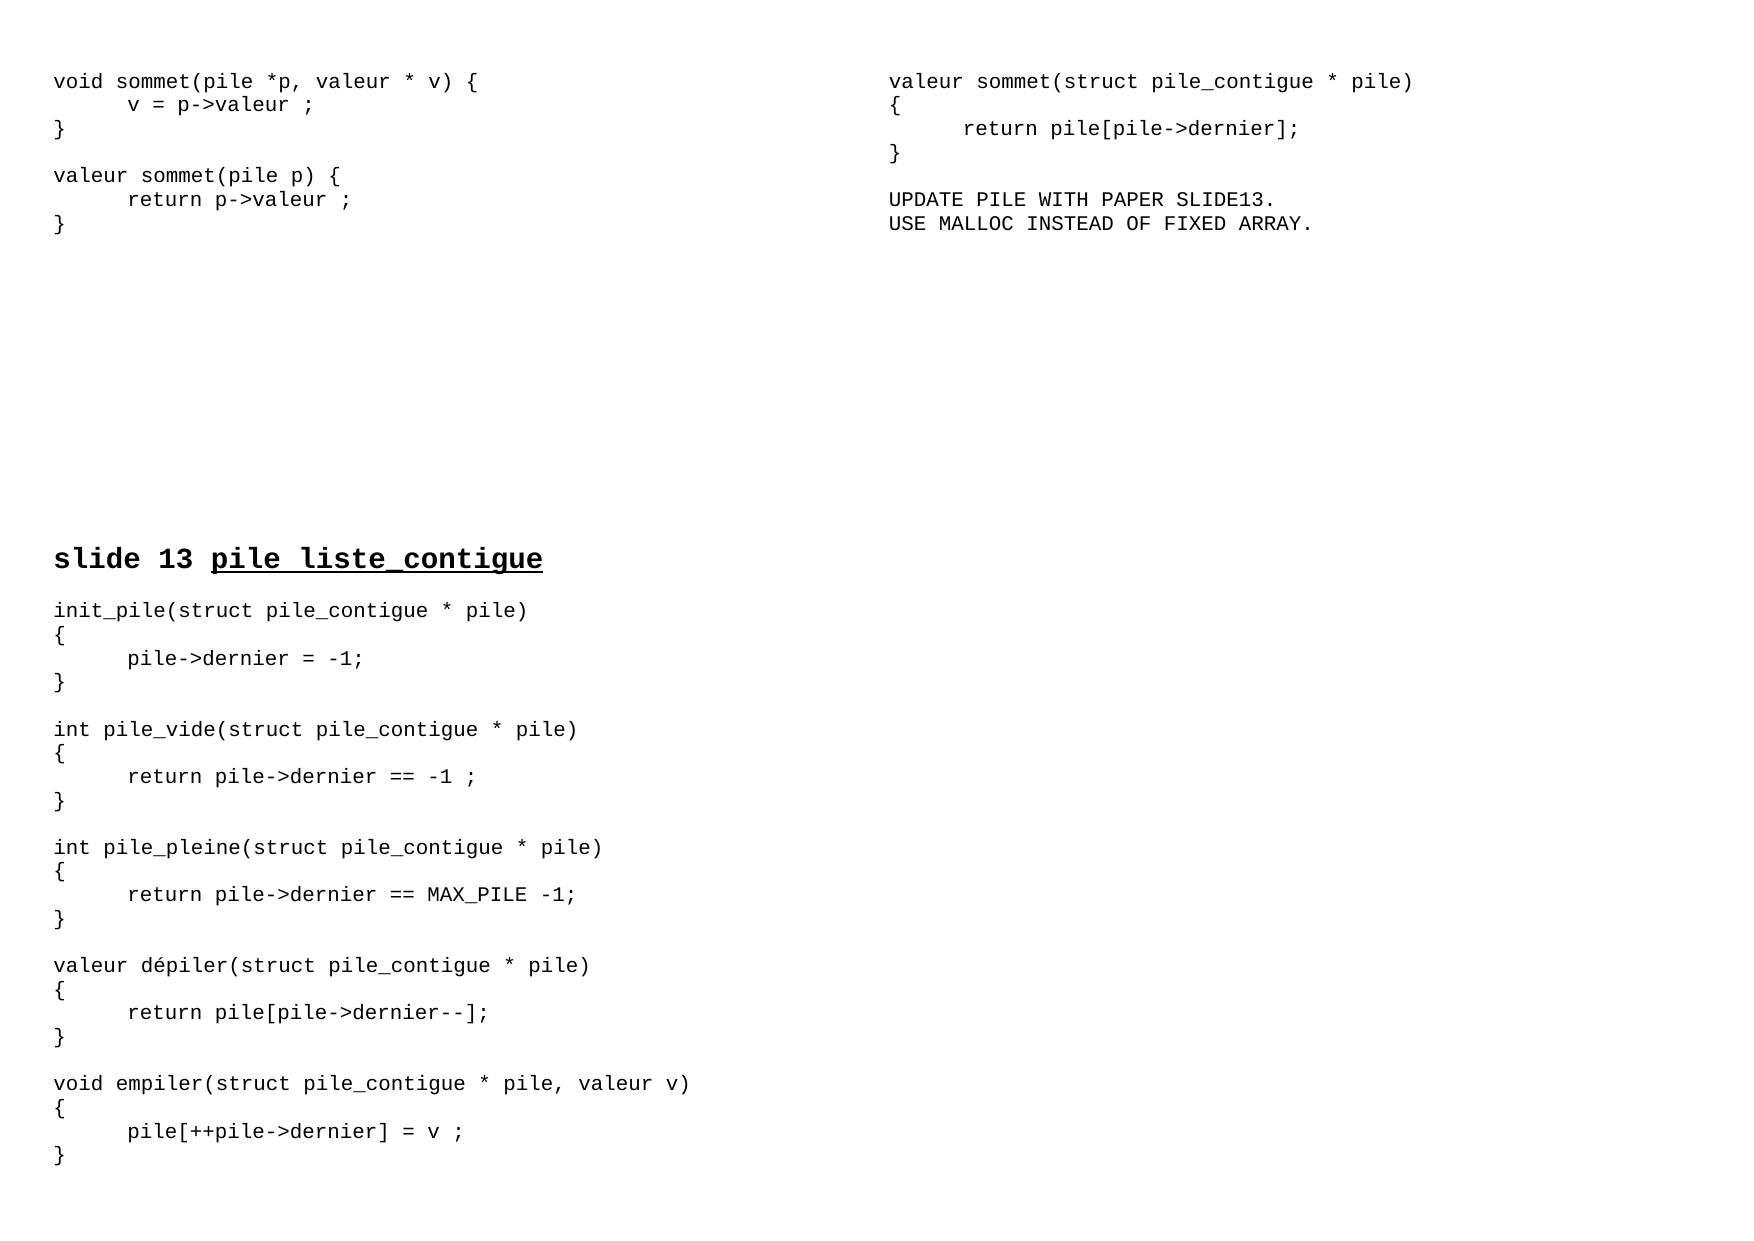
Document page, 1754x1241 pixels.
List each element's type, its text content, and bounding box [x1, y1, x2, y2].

text USE MALLOC INSTEAD OF FIXED ARRAY. [889, 213, 1701, 236]
text int pile_vide(struct pile_contigue * pile) { return pile->dernier == -1 ; } [53, 719, 865, 837]
text valeur dépiler(struct pile_contigue * pile) { return pile[pile->dernier--]; } [53, 955, 865, 1073]
text UPDATE PILE WITH PAPER SLIDE13. [889, 189, 1701, 213]
text valeur sommet(pile p) { return p->valeur ; } [53, 142, 865, 260]
text slide 13 pile liste_contigue [53, 520, 865, 577]
text init_pile(struct pile_contigue * pile) { pile->dernier = -1; } [53, 577, 865, 719]
text valeur sommet(struct pile_contigue * pile) { return pile[pile->dernier]; } [889, 71, 1701, 165]
text void empiler(struct pile_contigue * pile, valeur v) { pile[++pile->dernier] = v ; } [53, 1073, 865, 1192]
text int pile_pleine(struct pile_contigue * pile) { return pile->dernier == MAX_PILE -1; } [53, 837, 865, 955]
text void sommet(pile *p, valeur * v) { v = p->valeur ; } [53, 71, 865, 142]
